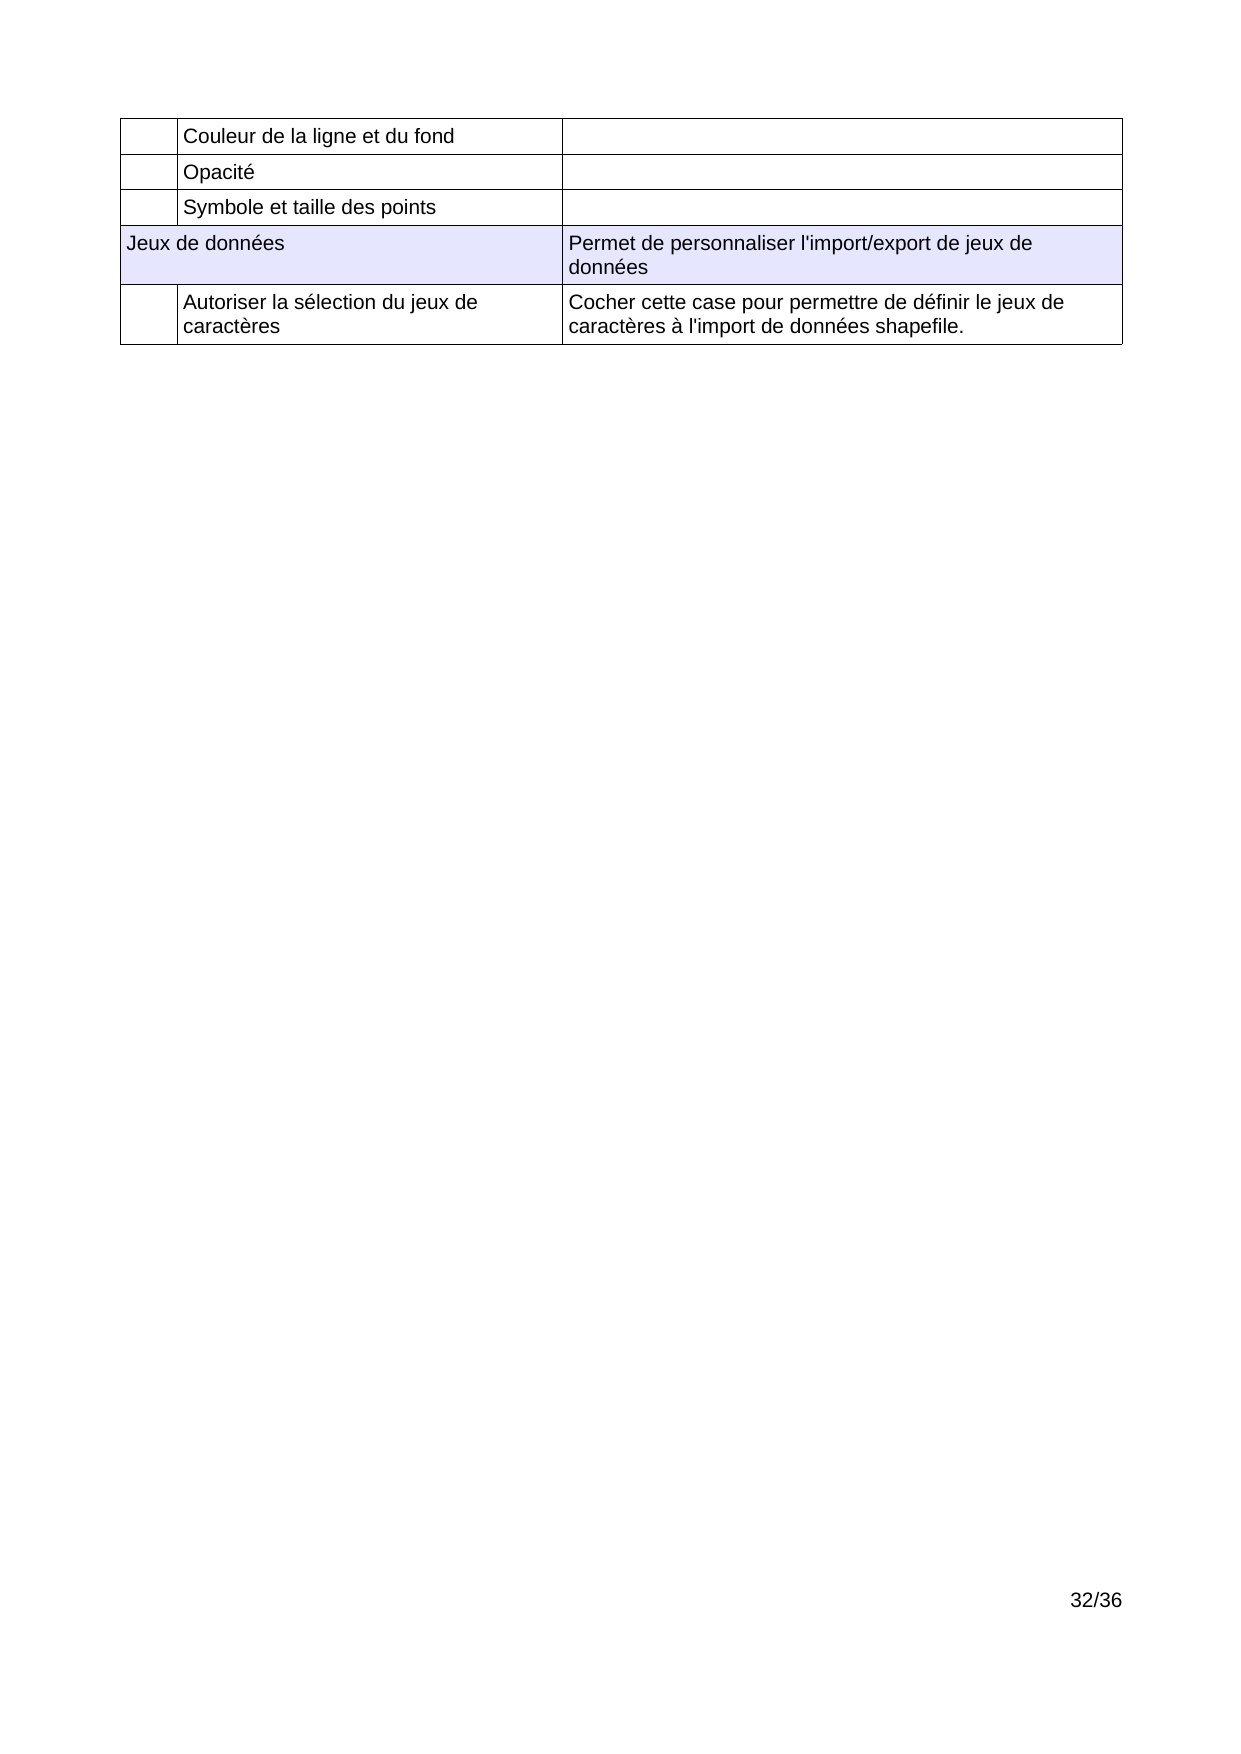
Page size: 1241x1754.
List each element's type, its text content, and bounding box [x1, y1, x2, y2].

table_cell Symbole et taille des points [178, 190, 562, 225]
table_cell [121, 190, 177, 225]
table_cell [563, 119, 1122, 154]
table_cell Opacité [178, 155, 562, 189]
table_cell Permet de personnaliser l'import/export de jeux de données [563, 226, 1122, 284]
table_cell [121, 285, 177, 344]
table_cell [121, 155, 177, 189]
table_cell Cocher cette case pour permettre de définir le jeux de caractères à l'import de données shapefile. [563, 285, 1122, 344]
table_cell Autoriser la sélection du jeux de caractères [178, 285, 562, 344]
table_cell Couleur de la ligne et du fond [178, 119, 562, 154]
table_cell [121, 119, 177, 154]
table_cell [563, 155, 1122, 189]
table_cell Jeux de données [121, 226, 562, 284]
table_cell [563, 190, 1122, 225]
